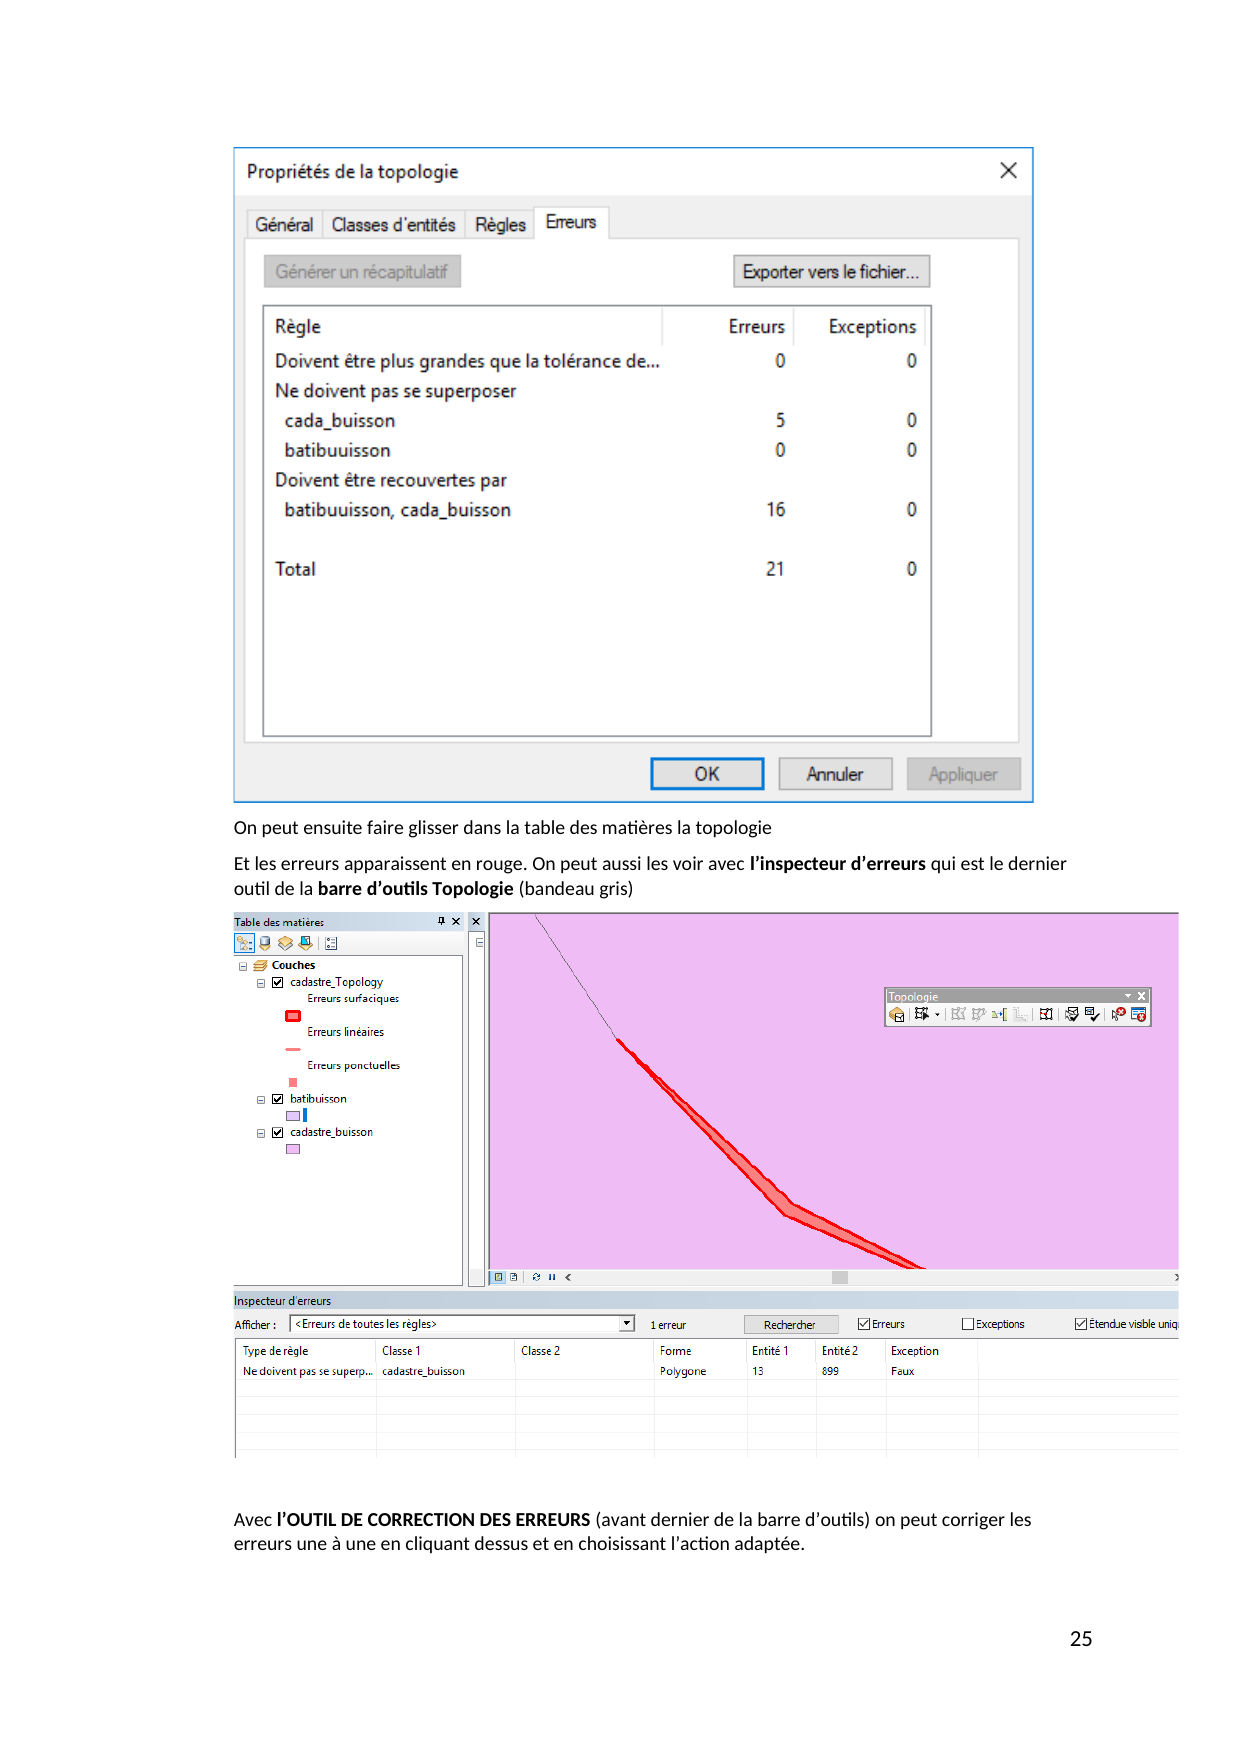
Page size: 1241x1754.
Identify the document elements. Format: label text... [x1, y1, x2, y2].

text On peut ensuite faire glisser dans la table des matières la topologie [233, 815, 1093, 839]
text Et les erreurs apparaissent en rouge. On peut aussi les voir avec l’inspecteur d’erreurs qui est le dernier outil de la barre d’outils Topologie (bandeau gris) [233, 851, 1093, 900]
text Avec l’OUTIL DE CORRECTION DES ERREURS (avant dernier de la barre d’outils) on peut corriger les erreurs une à une en cliquant dessus et en choisissant l’action adaptée. [233, 1507, 1093, 1555]
picture [233, 147, 1034, 803]
picture [233, 912, 1179, 1458]
